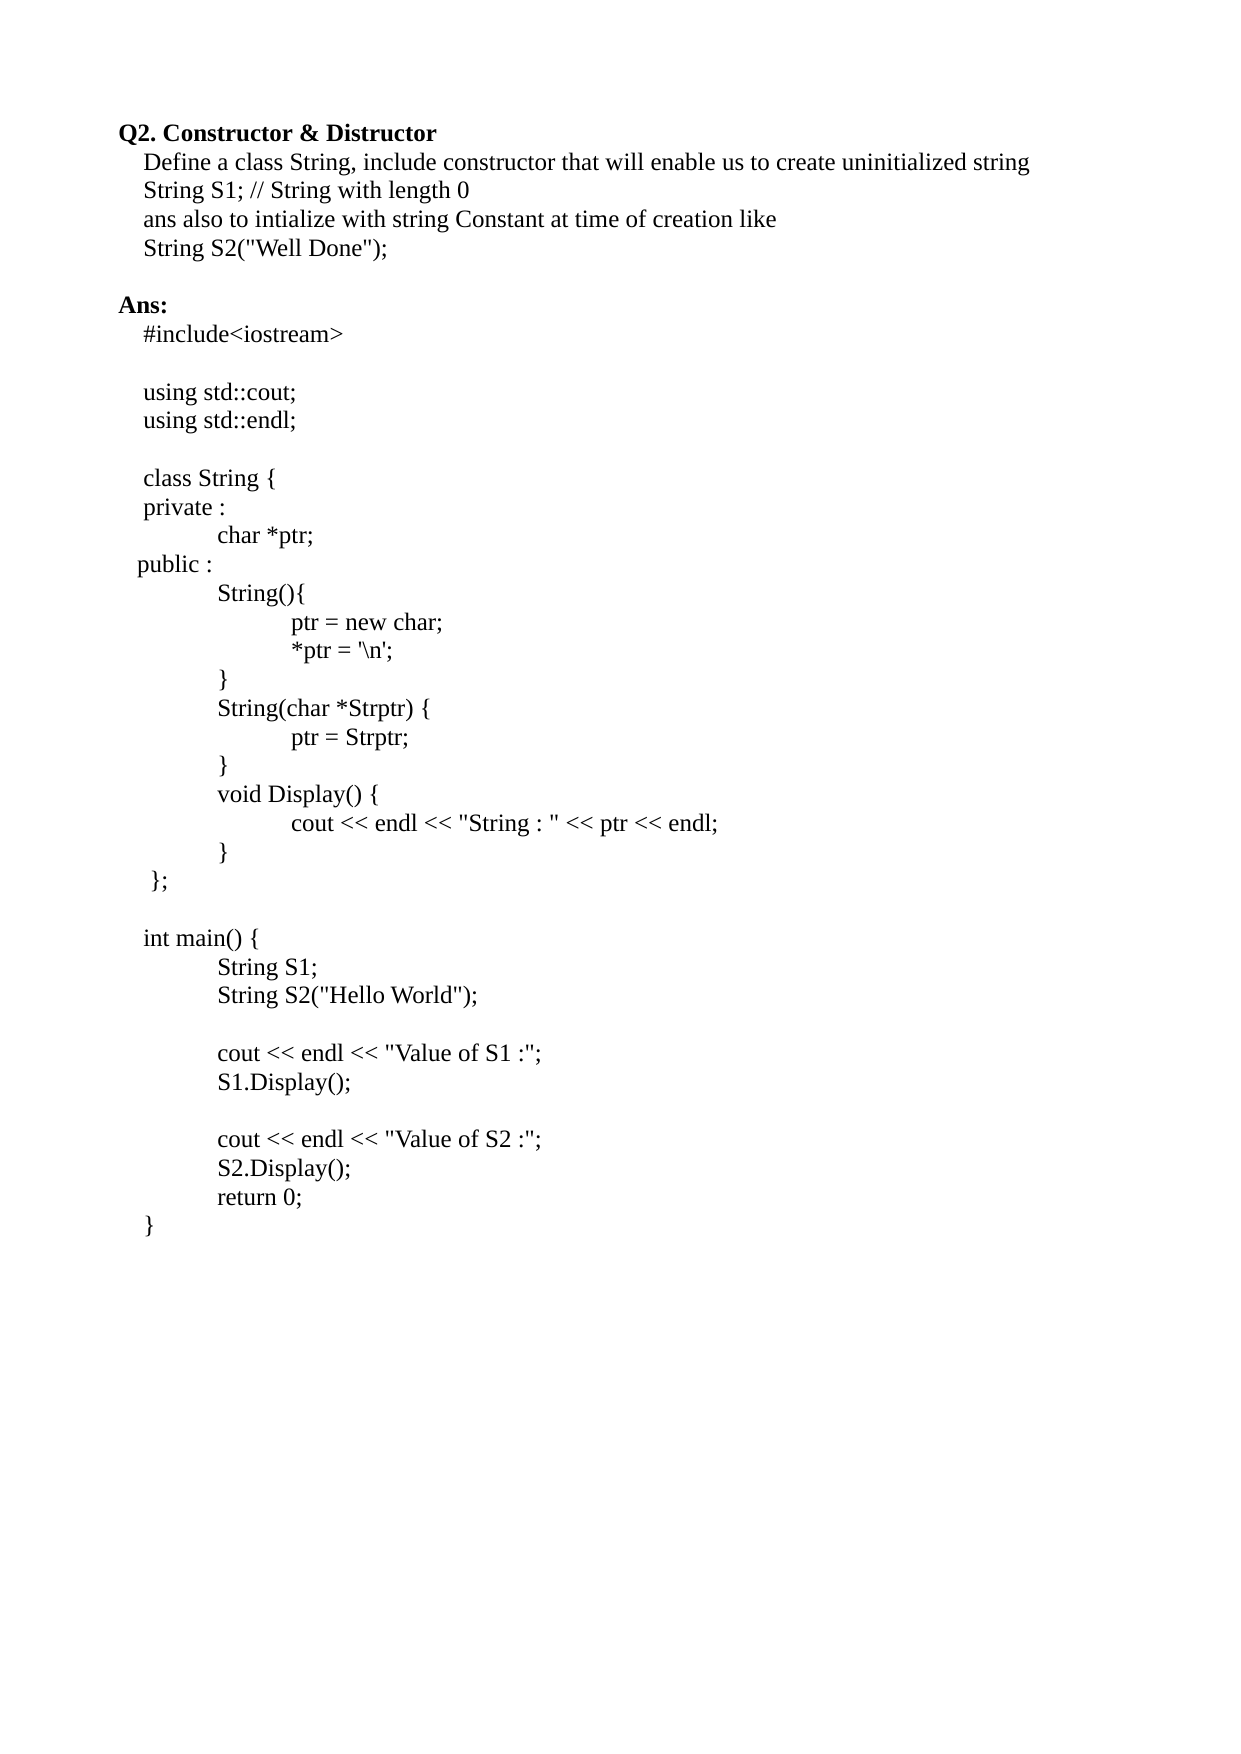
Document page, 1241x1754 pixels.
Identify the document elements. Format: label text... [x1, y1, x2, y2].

text }; [118, 866, 1122, 894]
text class String { [118, 463, 1122, 492]
text } [118, 664, 1122, 693]
text S1.Display(); [118, 1067, 1122, 1096]
text cout << endl << "String : " << ptr << endl; [118, 808, 1122, 837]
text using std::cout; [118, 377, 1122, 406]
text Q2. Constructor & Distructor [118, 118, 1122, 147]
text } [118, 1211, 1122, 1239]
text String S2("Hello World"); [118, 981, 1122, 1009]
text *ptr = '\n'; [118, 636, 1122, 664]
text using std::endl; [118, 406, 1122, 434]
text String S2("Well Done"); [118, 233, 1122, 262]
text char *ptr; [118, 521, 1122, 549]
text Ans: [118, 291, 1122, 319]
text public : [118, 549, 1122, 578]
text ptr = Strptr; [118, 722, 1122, 751]
text cout << endl << "Value of S1 :"; [118, 1038, 1122, 1067]
text ptr = new char; [118, 607, 1122, 636]
text Define a class String, include constructor that will enable us to create uninitialized string [118, 147, 1122, 176]
text return 0; [118, 1182, 1122, 1211]
text String(char *Strptr) { [118, 693, 1122, 722]
text } [118, 837, 1122, 866]
text #include<iostream> [118, 319, 1122, 348]
text cout << endl << "Value of S2 :"; [118, 1124, 1122, 1153]
text S2.Display(); [118, 1153, 1122, 1182]
text String S1; [118, 952, 1122, 981]
text String(){ [118, 578, 1122, 607]
text void Display() { [118, 779, 1122, 808]
text int main() { [118, 923, 1122, 952]
text ans also to intialize with string Constant at time of creation like [118, 204, 1122, 233]
text private : [118, 492, 1122, 521]
text String S1; // String with length 0 [118, 176, 1122, 204]
text } [118, 751, 1122, 779]
